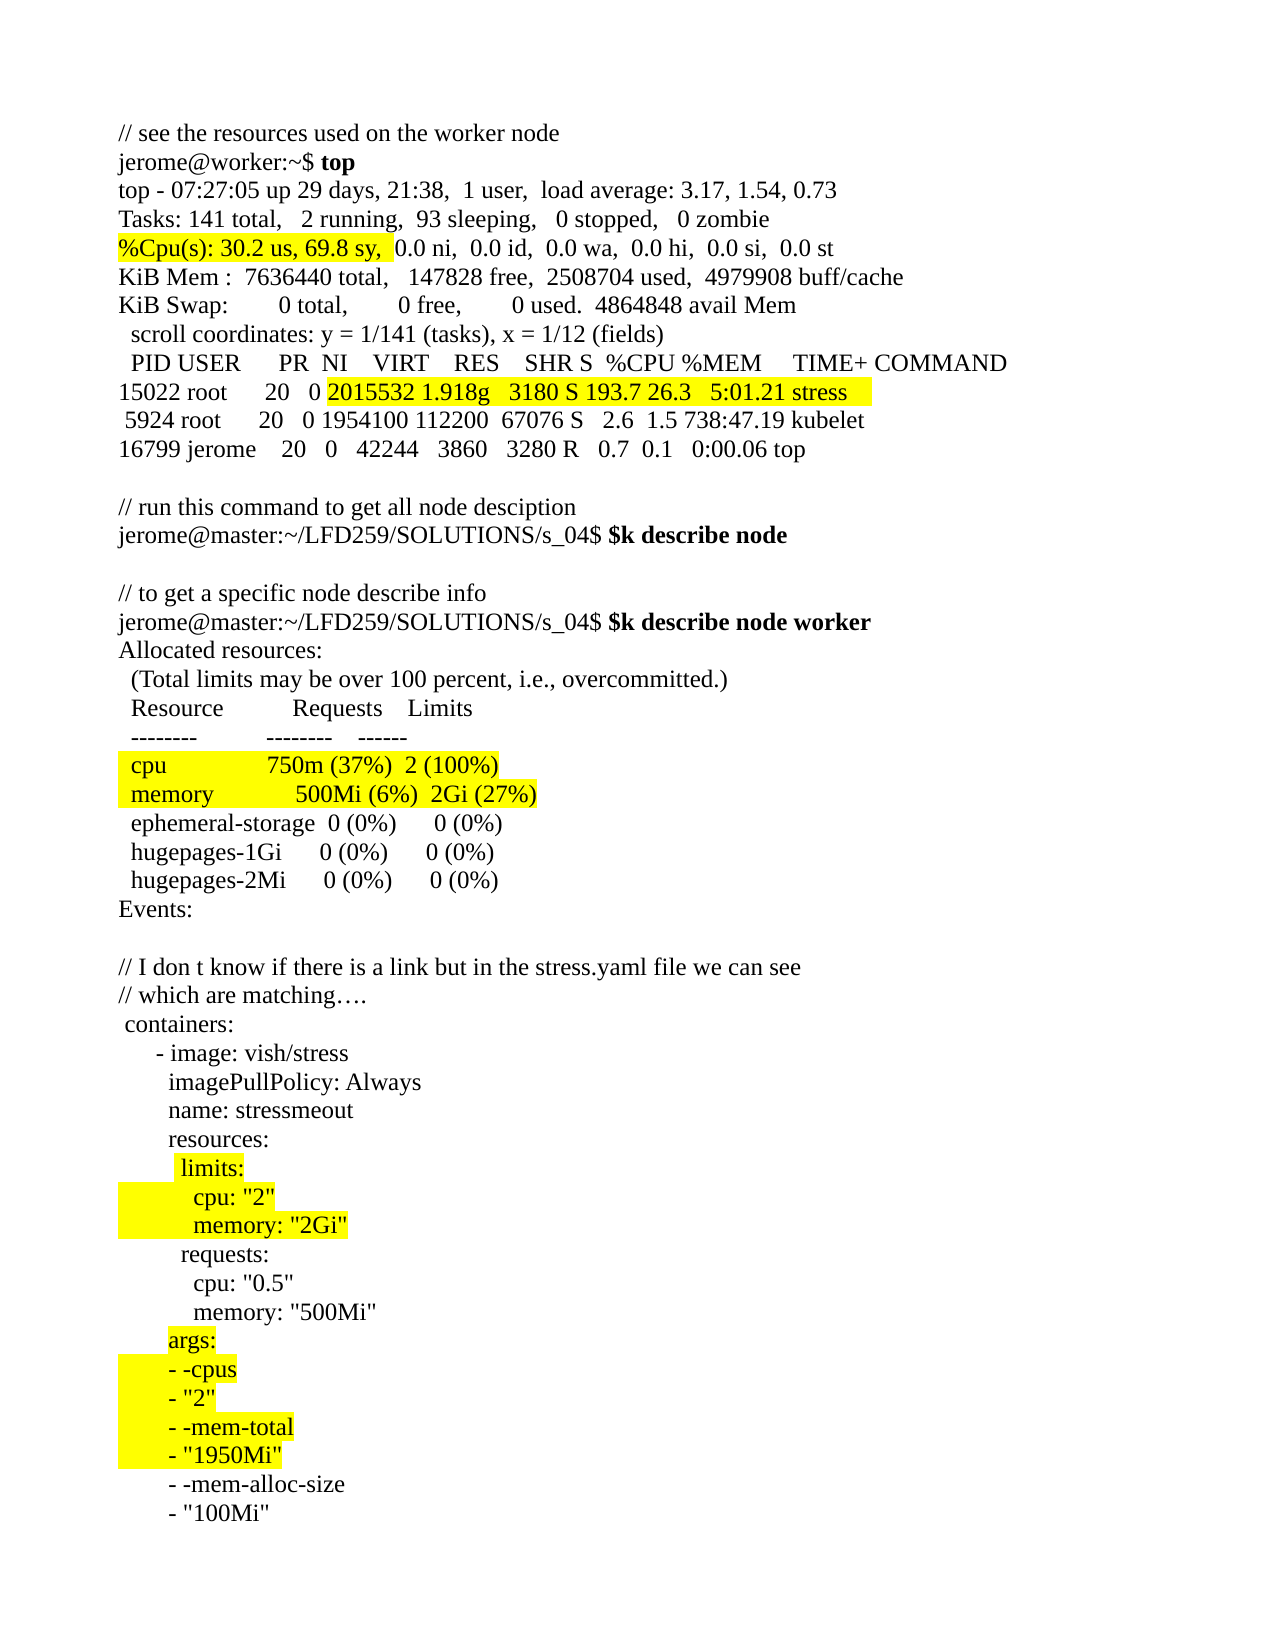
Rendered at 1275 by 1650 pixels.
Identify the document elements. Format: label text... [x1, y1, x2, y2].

text imagePullPolicy: Always [118, 1067, 1157, 1096]
text cpu 750m (37%) 2 (100%) [118, 751, 1157, 779]
text PID USER PR NI VIRT RES SHR S %CPU %MEM TIME+ COMMAND [118, 348, 1157, 377]
text 16799 jerome 20 0 42244 3860 3280 R 0.7 0.1 0:00.06 top [118, 434, 1157, 463]
text memory 500Mi (6%) 2Gi (27%) [118, 779, 1157, 808]
text Allocated resources: [118, 636, 1157, 664]
text jerome@worker:~$ top [118, 147, 1157, 176]
text - -mem-alloc-size [118, 1469, 1157, 1498]
text scroll coordinates: y = 1/141 (tasks), x = 1/12 (fields) [118, 319, 1157, 348]
text name: stressmeout [118, 1096, 1157, 1124]
text containers: [118, 1009, 1157, 1038]
text memory: "2Gi" [118, 1211, 1157, 1239]
text KiB Swap: 0 total, 0 free, 0 used. 4864848 avail Mem [118, 291, 1157, 319]
text - "2" [118, 1383, 1157, 1412]
text // run this command to get all node desciption [118, 492, 1157, 521]
text %Cpu(s): 30.2 us, 69.8 sy, 0.0 ni, 0.0 id, 0.0 wa, 0.0 hi, 0.0 si, 0.0 st [118, 233, 1157, 262]
text Tasks: 141 total, 2 running, 93 sleeping, 0 stopped, 0 zombie [118, 204, 1157, 233]
text (Total limits may be over 100 percent, i.e., overcommitted.) [118, 664, 1157, 693]
text 15022 root 20 0 2015532 1.918g 3180 S 193.7 26.3 5:01.21 stress [118, 377, 1157, 406]
text top - 07:27:05 up 29 days, 21:38, 1 user, load average: 3.17, 1.54, 0.73 [118, 176, 1157, 204]
text 5924 root 20 0 1954100 112200 67076 S 2.6 1.5 738:47.19 kubelet [118, 406, 1157, 434]
text jerome@master:~/LFD259/SOLUTIONS/s_04$ $k describe node [118, 521, 1157, 549]
text cpu: "0.5" [118, 1268, 1157, 1297]
text - "1950Mi" [118, 1441, 1157, 1469]
text -------- -------- ------ [118, 722, 1157, 751]
text - "100Mi" [118, 1498, 1157, 1527]
text - -cpus [118, 1354, 1157, 1383]
text - -mem-total [118, 1412, 1157, 1441]
text jerome@master:~/LFD259/SOLUTIONS/s_04$ $k describe node worker [118, 607, 1157, 636]
text Events: [118, 894, 1157, 923]
text limits: [118, 1153, 1157, 1182]
text args: [118, 1326, 1157, 1354]
text // to get a specific node describe info [118, 578, 1157, 607]
text hugepages-1Gi 0 (0%) 0 (0%) [118, 837, 1157, 866]
text - image: vish/stress [118, 1038, 1157, 1067]
text cpu: "2" [118, 1182, 1157, 1211]
text // I don t know if there is a link but in the stress.yaml file we can see [118, 952, 1157, 981]
text memory: "500Mi" [118, 1297, 1157, 1326]
text ephemeral-storage 0 (0%) 0 (0%) [118, 808, 1157, 837]
text KiB Mem : 7636440 total, 147828 free, 2508704 used, 4979908 buff/cache [118, 262, 1157, 291]
text resources: [118, 1124, 1157, 1153]
text // see the resources used on the worker node [118, 118, 1157, 147]
text requests: [118, 1239, 1157, 1268]
text hugepages-2Mi 0 (0%) 0 (0%) [118, 866, 1157, 894]
text // which are matching…. [118, 981, 1157, 1009]
text Resource Requests Limits [118, 693, 1157, 722]
